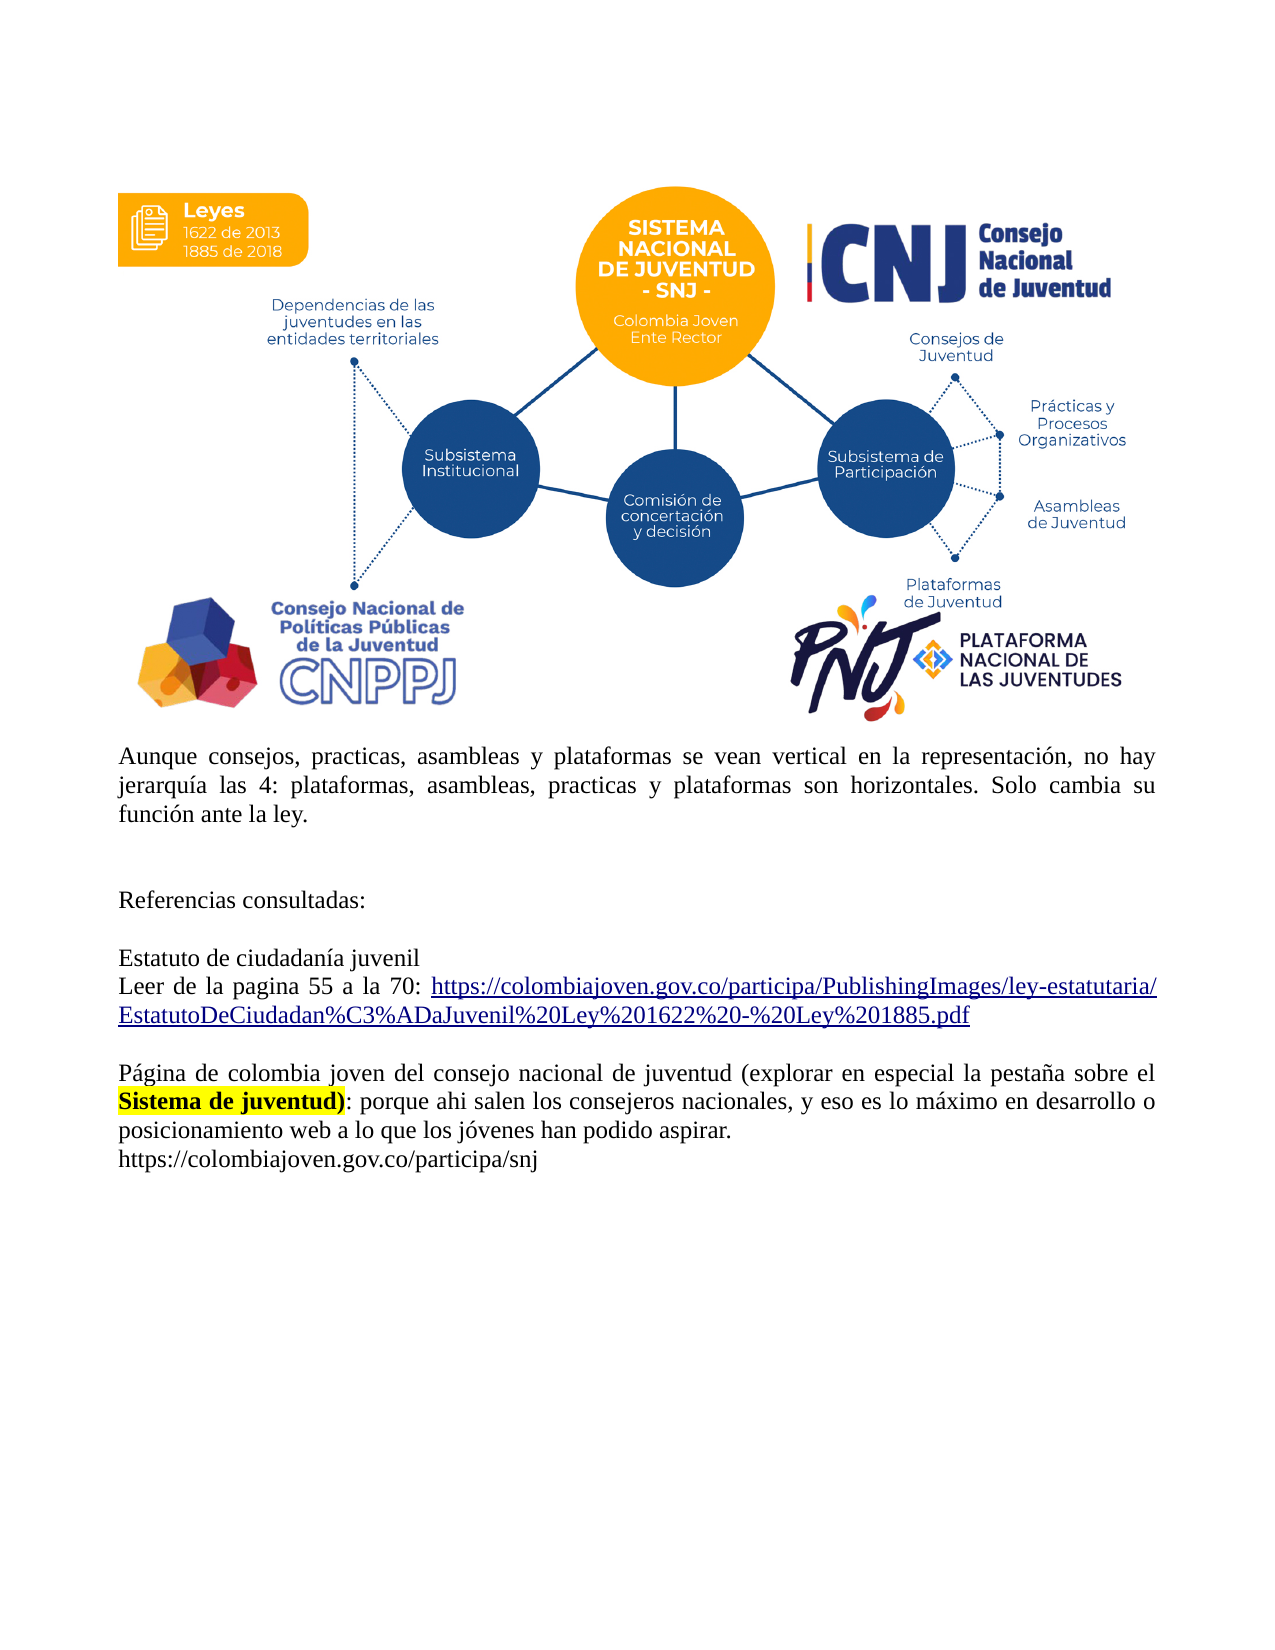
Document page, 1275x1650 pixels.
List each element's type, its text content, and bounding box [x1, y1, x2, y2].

text https://colombiajoven.gov.co/participa/snj [118, 1144, 1157, 1173]
text Referencias consultadas: [118, 885, 1157, 914]
text Aunque consejos, practicas, asambleas y plataformas se vean vertical en la representación, no hay jerarquía las 4: plataformas, asambleas, practicas y plataformas son horizontales. Solo cambia su función ante la ley. [118, 742, 1157, 828]
picture [118, 118, 1157, 742]
text Estatuto de ciudadanía juvenil [118, 943, 1157, 971]
text Leer de la pagina 55 a la 70: https://colombiajoven.gov.co/participa/PublishingImages/ley-estatutaria/EstatutoDeCiudadan%C3%ADaJuvenil%20Ley%201622%20-%20Ley%201885.pdf [118, 971, 1157, 1029]
text Página de colombia joven del consejo nacional de juventud (explorar en especial la pestaña sobre el Sistema de juventud): porque ahi salen los consejeros nacionales, y eso es lo máximo en desarrollo o posicionamiento web a lo que los jóvenes han podido aspirar. [118, 1058, 1157, 1144]
